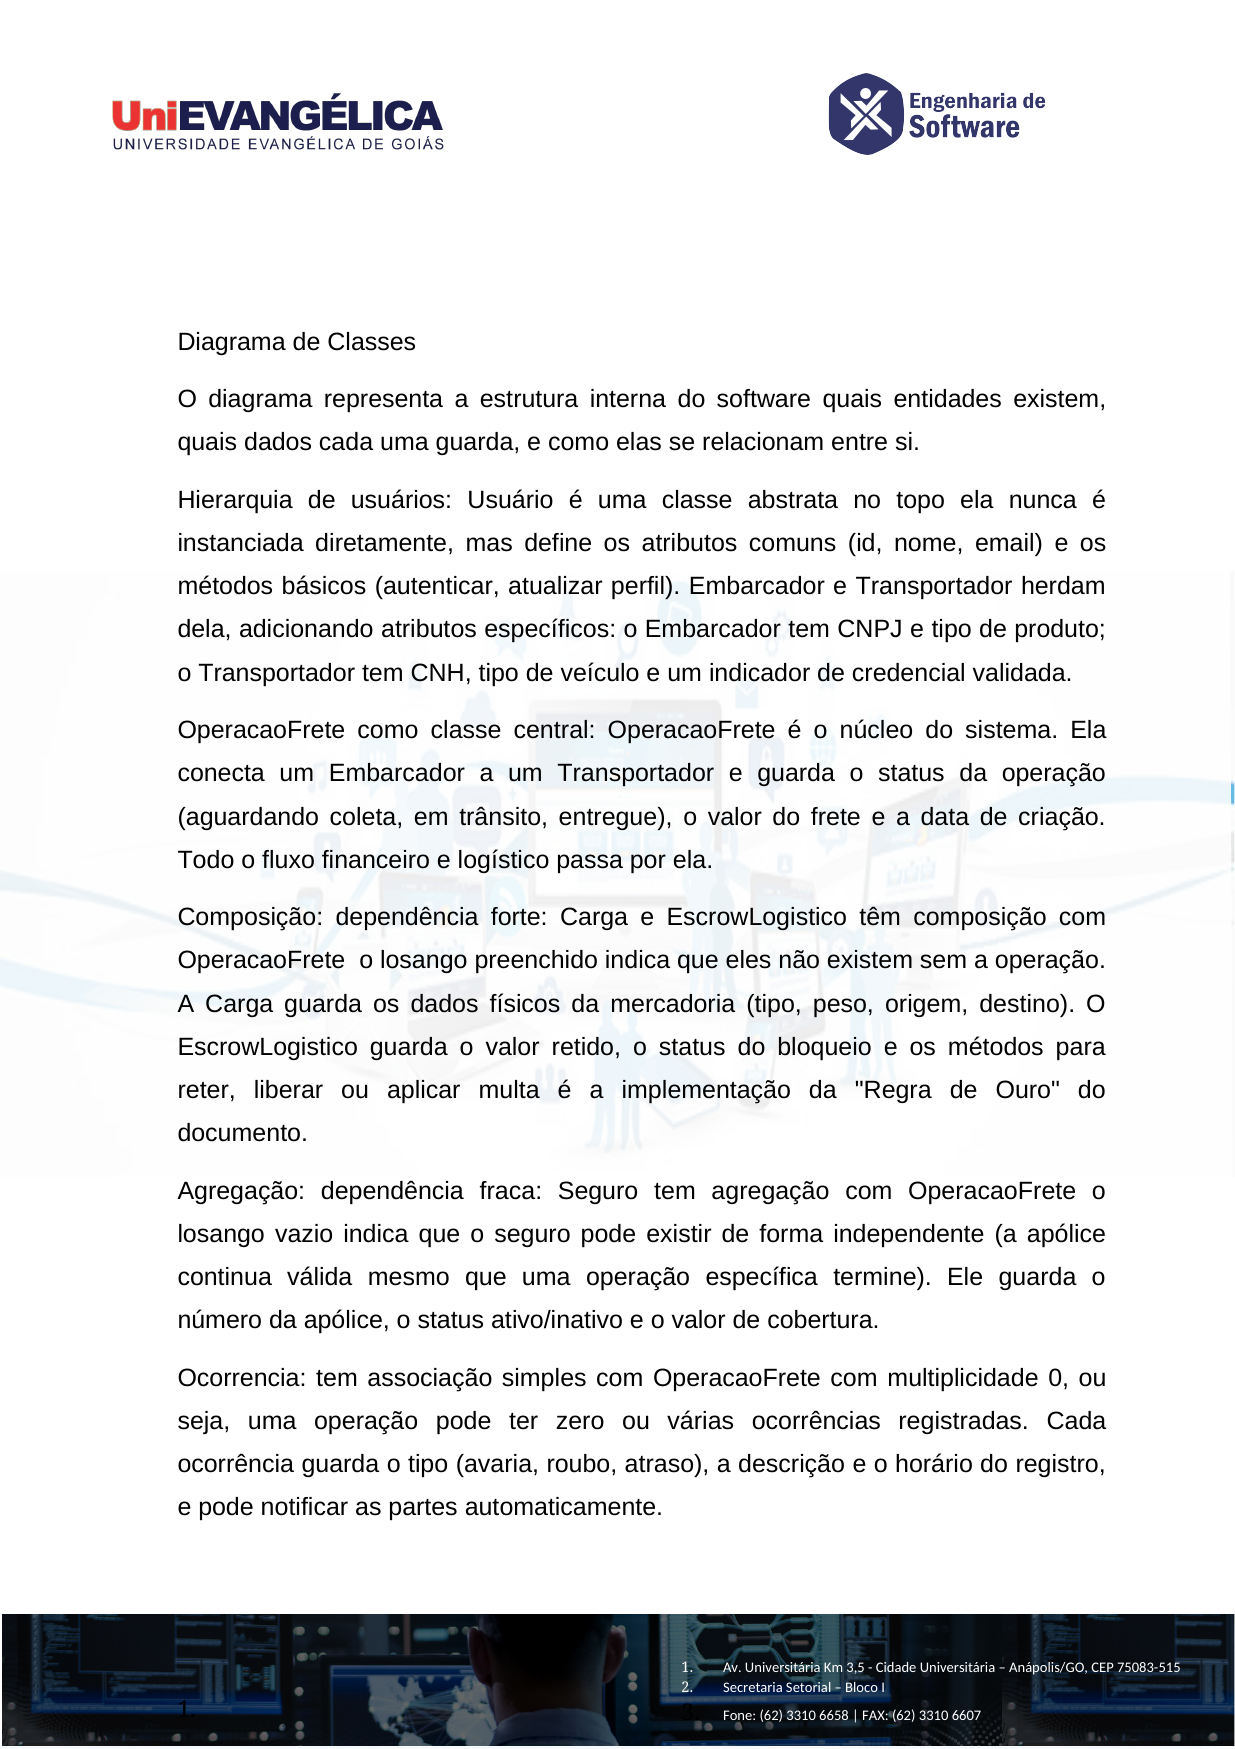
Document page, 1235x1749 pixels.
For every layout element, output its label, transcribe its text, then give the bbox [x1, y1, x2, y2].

text Ocorrencia: tem associação simples com OperacaoFrete com multiplicidade 0, ou seja, uma operação pode ter zero ou várias ocorrências registradas. Cada ocorrência guarda o tipo (avaria, roubo, atraso), a descrição e o horário do registro, e pode notificar as partes automaticamente. [177, 1363, 1107, 1521]
picture [828, 73, 1046, 155]
text OperacaoFrete como classe central: OperacaoFrete é o núcleo do sistema. Ela conecta um Embarcador a um Transportador e guarda o status da operação (aguardando coleta, em trânsito, entregue), o valor do frete e a data de criação. Todo o fluxo financeiro e logístico passa por ela. [177, 715, 1107, 873]
text O diagrama representa a estrutura interna do software quais entidades existem, quais dados cada uma guarda, e como elas se relacionam entre si. [177, 384, 1107, 456]
text Diagrama de Classes [177, 327, 1107, 355]
table_cell [1230, 571, 1235, 1177]
text Hierarquia de usuários: Usuário é uma classe abstrata no topo ela nunca é instanciada diretamente, mas define os atributos comuns (id, nome, email) e os métodos básicos (autenticar, atualizar perfil). Embarcador e Transportador herdam dela, adicionando atributos específicos: o Embarcador tem CNPJ e tipo de produto; o Transportador tem CNH, tipo de veículo e um indicador de credencial validada. [177, 485, 1107, 686]
picture [2, 1614, 1235, 1746]
text Agregação: dependência fraca: Seguro tem agregação com OperacaoFrete o losango vazio indica que o seguro pode existir de forma independente (a apólice continua válida mesmo que uma operação específica termine). Ele guarda o número da apólice, o status ativo/inativo e o valor de cobertura. [177, 1176, 1107, 1334]
picture [112, 93, 445, 154]
text Composição: dependência forte: Carga e EscrowLogistico têm composição com OperacaoFrete o losango preenchido indica que eles não existem sem a operação. A Carga guarda os dados físicos da mercadoria (tipo, peso, origem, destino). O EscrowLogistico guarda o valor retido, o status do bloqueio e os métodos para reter, liberar ou aplicar multa é a implementação da "Regra de Ouro" do documento. [177, 902, 1107, 1147]
